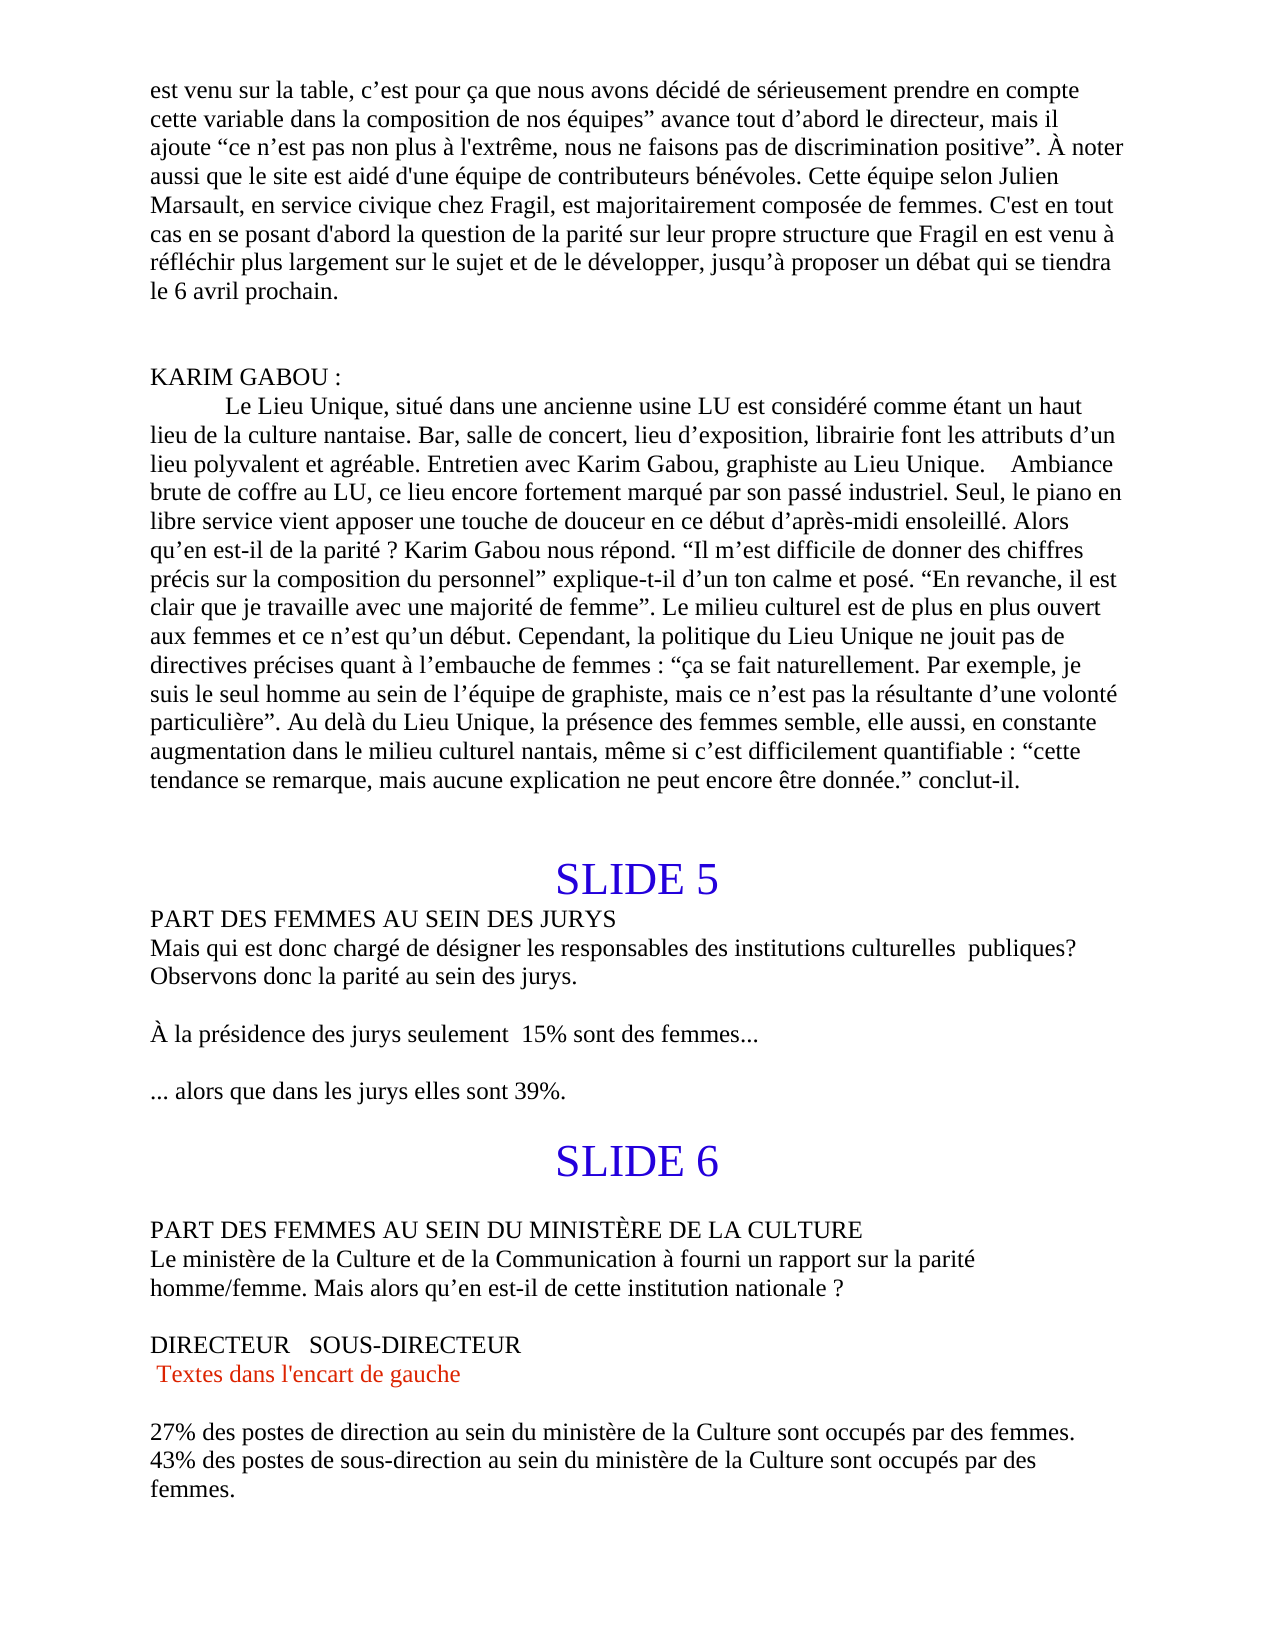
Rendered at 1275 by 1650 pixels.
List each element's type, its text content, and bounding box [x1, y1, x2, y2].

text PART DES FEMMES AU SEIN DES JURYS [150, 904, 1125, 933]
text Le Lieu Unique, situé dans une ancienne usine LU est considéré comme étant un haut lieu de la culture nantaise. Bar, salle de concert, lieu d’exposition, librairie font les attributs d’un lieu polyvalent et agréable. Entretien avec Karim Gabou, graphiste au Lieu Unique. Ambiance brute de coffre au LU, ce lieu encore fortement marqué par son passé industriel. Seul, le piano en libre service vient apposer une touche de douceur en ce début d’après-midi ensoleillé. Alors qu’en est-il de la parité ? Karim Gabou nous répond. “Il m’est difficile de donner des chiffres précis sur la composition du personnel” explique-t-il d’un ton calme et posé. “En revanche, il est clair que je travaille avec une majorité de femme”. Le milieu culturel est de plus en plus ouvert aux femmes et ce n’est qu’un début. Cependant, la politique du Lieu Unique ne jouit pas de directives précises quant à l’embauche de femmes : “ça se fait naturellement. Par exemple, je suis le seul homme au sein de l’équipe de graphiste, mais ce n’est pas la résultante d’une volonté particulière”. Au delà du Lieu Unique, la présence des femmes semble, elle aussi, en constante augmentation dans le milieu culturel nantais, même si c’est difficilement quantifiable : “cette tendance se remarque, mais aucune explication ne peut encore être donnée.” conclut-il. [150, 391, 1125, 794]
text ... alors que dans les jurys elles sont 39%. [150, 1076, 1125, 1105]
text 43% des postes de sous-direction au sein du ministère de la Culture sont occupés par des femmes. [150, 1445, 1125, 1503]
text À la présidence des jurys seulement 15% sont des femmes... [150, 1019, 1125, 1048]
text Le ministère de la Culture et de la Communication à fourni un rapport sur la parité homme/femme. Mais alors qu’en est-il de cette institution nationale ? [150, 1244, 1125, 1302]
text PART DES FEMMES AU SEIN DU MINISTÈRE DE LA CULTURE [150, 1215, 1125, 1244]
text DIRECTEUR SOUS-DIRECTEUR [150, 1330, 1125, 1359]
text Mais qui est donc chargé de désigner les responsables des institutions culturelles publiques? Observons donc la parité au sein des jurys. [150, 933, 1125, 990]
text 27% des postes de direction au sein du ministère de la Culture sont occupés par des femmes. [150, 1417, 1125, 1445]
text SLIDE 6 [150, 1134, 1125, 1187]
text est venu sur la table, c’est pour ça que nous avons décidé de sérieusement prendre en compte cette variable dans la composition de nos équipes” avance tout d’abord le directeur, mais il ajoute “ce n’est pas non plus à l'extrême, nous ne faisons pas de discrimination positive”. À noter aussi que le site est aidé d'une équipe de contributeurs bénévoles. Cette équipe selon Julien Marsault, en service civique chez Fragil, est majoritairement composée de femmes. C'est en tout cas en se posant d'abord la question de la parité sur leur propre structure que Fragil en est venu à réfléchir plus largement sur le sujet et de le développer, jusqu’à proposer un débat qui se tiendra le 6 avril prochain. [150, 75, 1125, 305]
text SLIDE 5 [150, 851, 1125, 904]
text Textes dans l'encart de gauche [150, 1359, 1125, 1388]
text KARIM GABOU : [150, 362, 1125, 391]
